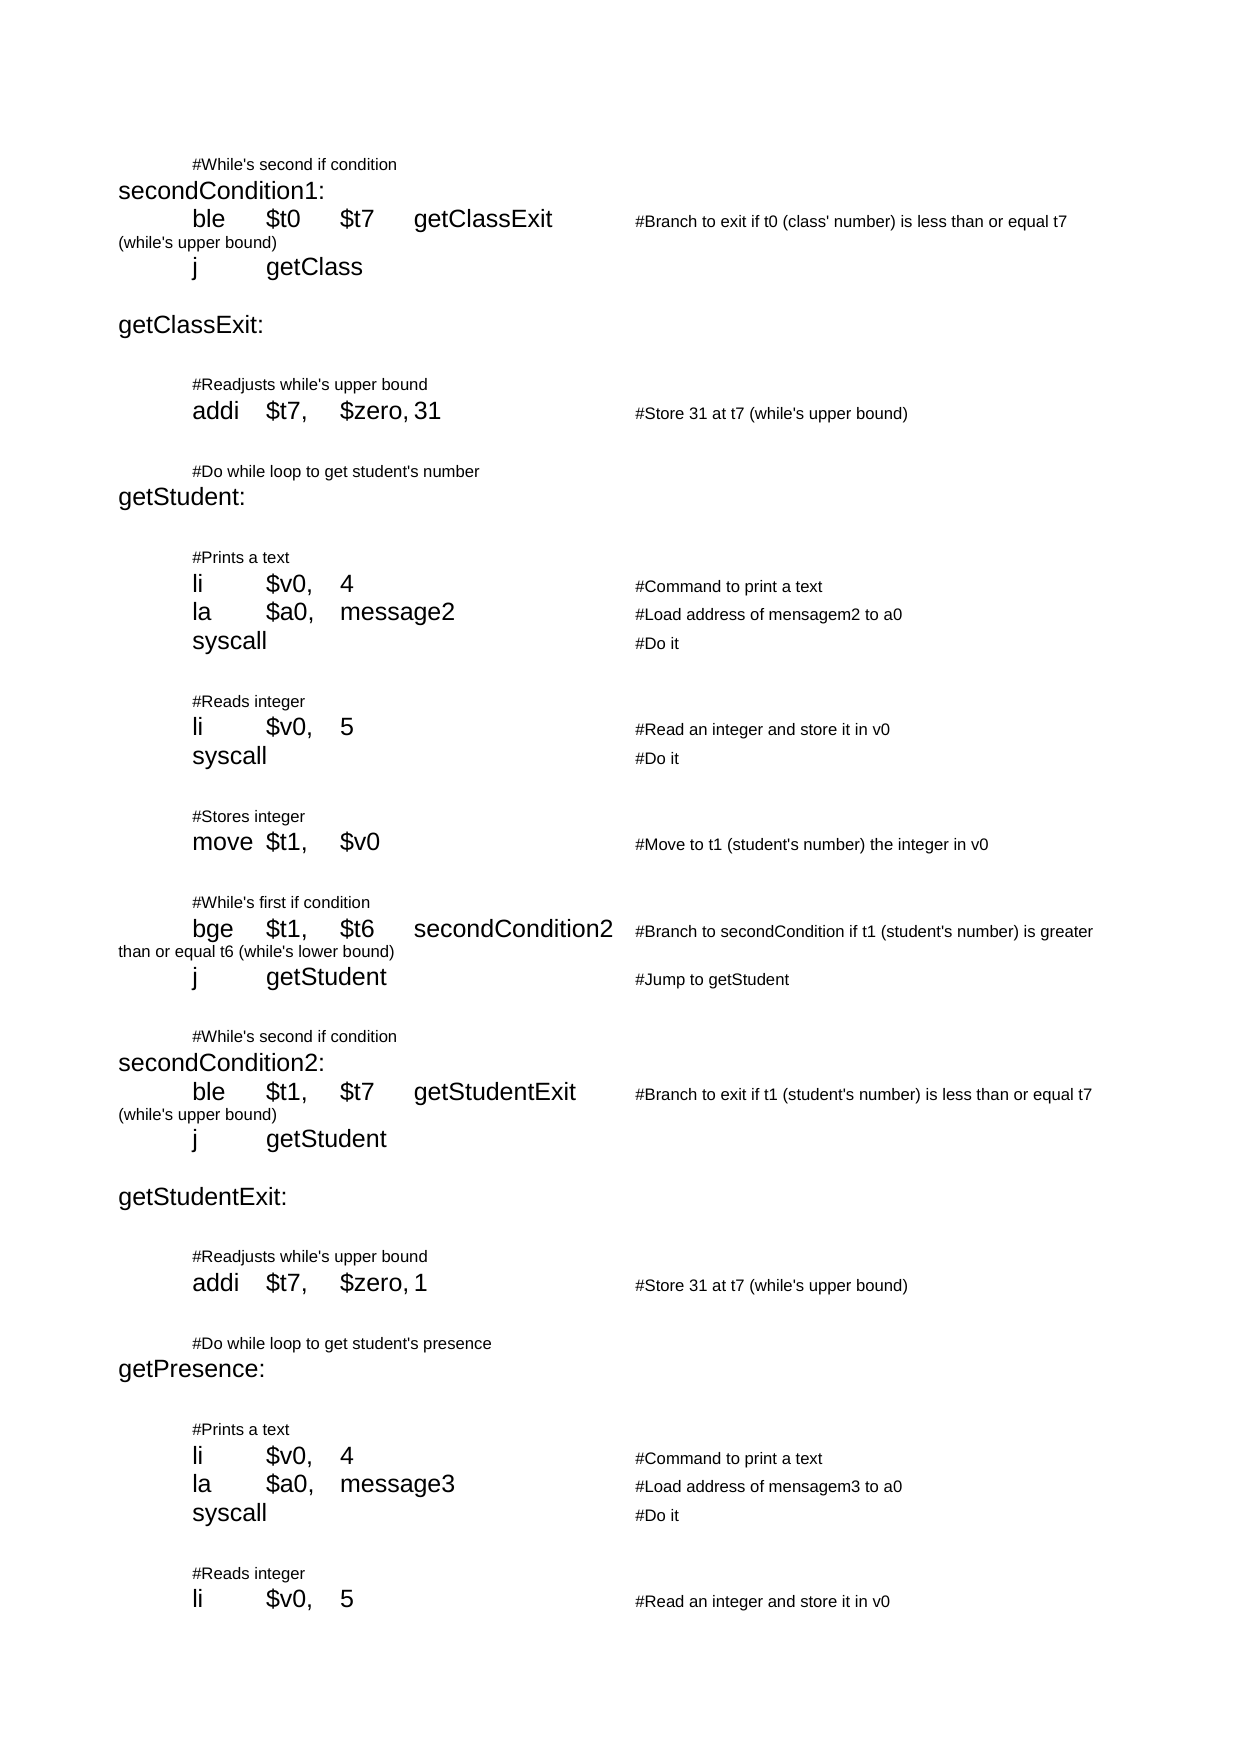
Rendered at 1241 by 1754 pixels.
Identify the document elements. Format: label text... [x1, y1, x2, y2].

text #Stores integer [118, 798, 1122, 827]
text syscall #Do it [118, 626, 1122, 655]
text secondCondition1: [118, 176, 1122, 204]
text li $v0, 5 #Read an integer and store it in v0 [118, 1584, 1122, 1613]
text bge $t1, $t6 secondCondition2 #Branch to secondCondition if t1 (student's number) is greater than or equal t6 (while's lower bound) [118, 913, 1122, 961]
text la $a0, message3 #Load address of mensagem3 to a0 [118, 1469, 1122, 1498]
text #Readjusts while's upper bound [118, 367, 1122, 396]
text addi $t7, $zero, 31 #Store 31 at t7 (while's upper bound) [118, 396, 1122, 425]
text #While's second if condition [118, 1019, 1122, 1048]
text secondCondition2: [118, 1048, 1122, 1076]
text #Prints a text [118, 540, 1122, 568]
text #Readjusts while's upper bound [118, 1239, 1122, 1268]
text la $a0, message2 #Load address of mensagem2 to a0 [118, 597, 1122, 626]
text li $v0, 5 #Read an integer and store it in v0 [118, 712, 1122, 741]
text j getStudent #Jump to getStudent [118, 961, 1122, 990]
text j getClass [118, 252, 1122, 281]
text move $t1, $v0 #Move to t1 (student's number) the integer in v0 [118, 827, 1122, 856]
text syscall #Do it [118, 741, 1122, 770]
text getClassExit: [118, 310, 1122, 338]
text #While's first if condition [118, 885, 1122, 913]
text li $v0, 4 #Command to print a text [118, 568, 1122, 597]
text #Prints a text [118, 1412, 1122, 1441]
text #Reads integer [118, 683, 1122, 712]
text j getStudent [118, 1124, 1122, 1153]
text addi $t7, $zero, 1 #Store 31 at t7 (while's upper bound) [118, 1268, 1122, 1297]
text #Reads integer [118, 1556, 1122, 1584]
text getPresence: [118, 1354, 1122, 1383]
text #Do while loop to get student's number [118, 453, 1122, 482]
text #While's second if condition [118, 147, 1122, 176]
text getStudent: [118, 482, 1122, 511]
text #Do while loop to get student's presence [118, 1326, 1122, 1354]
text li $v0, 4 #Command to print a text [118, 1441, 1122, 1469]
text ble $t1, $t7 getStudentExit #Branch to exit if t1 (student's number) is less than or equal t7 (while's upper bound) [118, 1076, 1122, 1124]
text syscall #Do it [118, 1498, 1122, 1527]
text getStudentExit: [118, 1182, 1122, 1211]
text ble $t0 $t7 getClassExit #Branch to exit if t0 (class' number) is less than or equal t7 (while's upper bound) [118, 204, 1122, 252]
